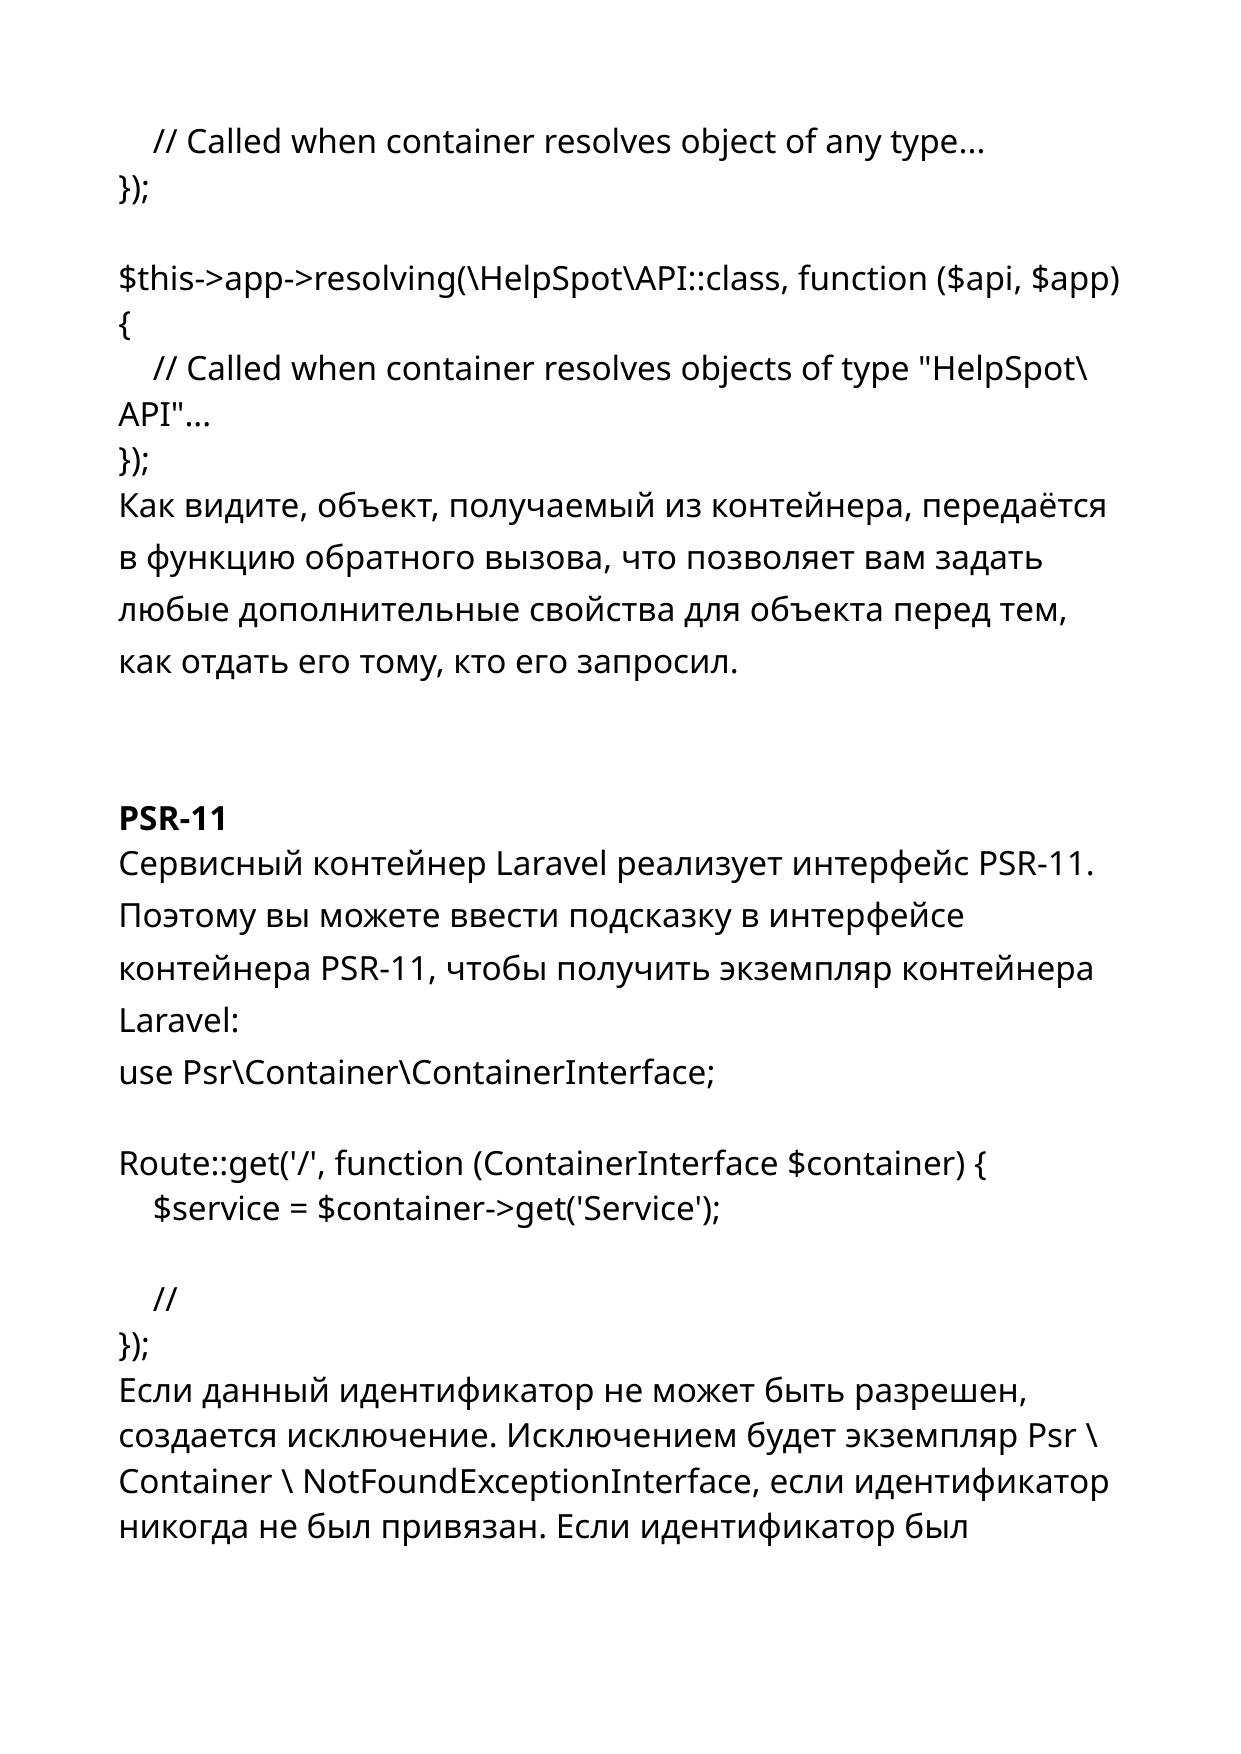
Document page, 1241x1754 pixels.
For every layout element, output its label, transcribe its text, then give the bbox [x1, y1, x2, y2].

text }); [118, 436, 1122, 481]
text // Called when container resolves object of any type... [118, 118, 1122, 163]
text }); [118, 1321, 1122, 1367]
text // Called when container resolves objects of type "HelpSpot\API"... [118, 345, 1122, 436]
text Если данный идентификатор не может быть разрешен, создается исключение. Исключением будет экземпляр Psr \ Container \ NotFoundExceptionInterface, если идентификатор никогда не был привязан. Если идентификатор был [118, 1367, 1122, 1548]
text // [118, 1276, 1122, 1321]
text Как видите, объект, получаемый из контейнера, передаётся в функцию обратного вызова, что позволяет вам задать любые дополнительные свойства для объекта перед тем, как отдать его тому, кто его запросил. [118, 481, 1122, 683]
text }); [118, 163, 1122, 209]
text Route::get('/', function (ContainerInterface $container) { [118, 1139, 1122, 1185]
text use Psr\Container\ContainerInterface; [118, 1049, 1122, 1094]
text $this->app->resolving(\HelpSpot\API::class, function ($api, $app) { [118, 254, 1122, 345]
subtitle PSR-11 [118, 794, 1122, 840]
text Сервисный контейнер Laravel реализует интерфейс PSR-11. Поэтому вы можете ввести подсказку в интерфейсе контейнера PSR-11, чтобы получить экземпляр контейнера Laravel: [118, 840, 1122, 1042]
text $service = $container->get('Service'); [118, 1185, 1122, 1230]
